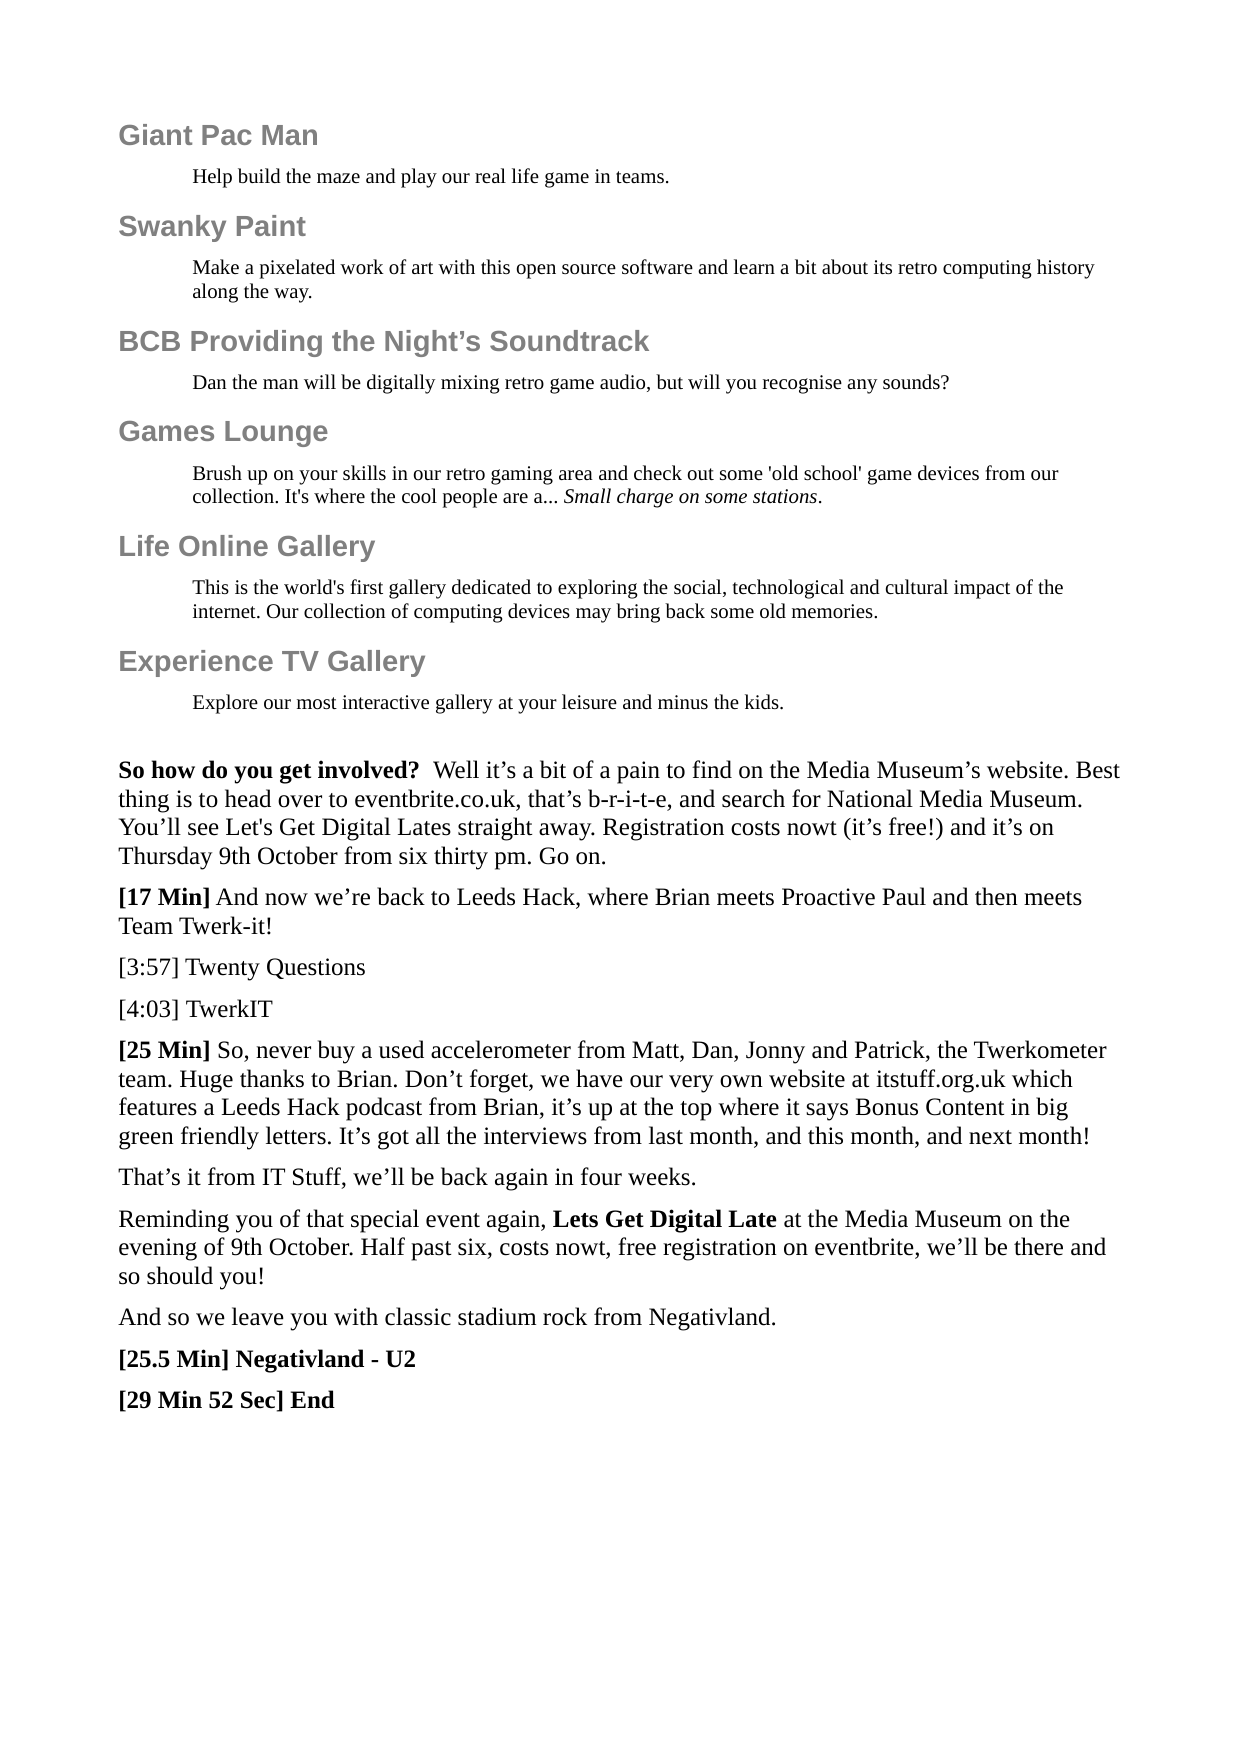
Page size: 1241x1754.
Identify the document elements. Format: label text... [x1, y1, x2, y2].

text [4:03] TwerkIT [118, 299, 1122, 328]
text [17 Min] And now we’re back to Leeds Hack, where Brian meets Proactive Paul and then meets Team Twerk-it! [118, 188, 1122, 246]
text And so we leave you with classic stadium rock from Negativland. [118, 608, 1122, 637]
text [3:57] Twenty Questions [118, 258, 1122, 287]
text [25.5 Min] Negativland - U2 [118, 649, 1122, 678]
text Reminding you of that special event again, Lets Get Digital Late at the Media Museum on the evening of 9th October. Half past six, costs nowt, free registration on eventbrite, we’ll be there and so should you! [118, 509, 1122, 596]
text [25 Min] So, never buy a used accelerometer from Matt, Dan, Jonny and Patrick, the Twerkometer team. Huge thanks to Brian. Don’t forget, we have our very own website at itstuff.org.uk which features a Leeds Hack podcast from Brian, it’s up at the top where it says Bonus Content in big green friendly letters. It’s got all the interviews from last month, and this month, and next month! [118, 341, 1122, 456]
text So how do you get involved? Well it’s a bit of a pain to find on the Media Museum’s website. Best thing is to head over to eventbrite.co.uk, that’s b-r-i-t-e, and search for National Media Museum. You’ll see Let's Get Digital Lates straight away. Registration costs nowt (it’s free!) and it’s on Thursday 9th October from six thirty pm. Go on. [118, 118, 1122, 176]
text That’s it from IT Stuff, we’ll be back again in four weeks. [118, 468, 1122, 497]
text [29 Min 52 Sec] End [118, 691, 1122, 719]
